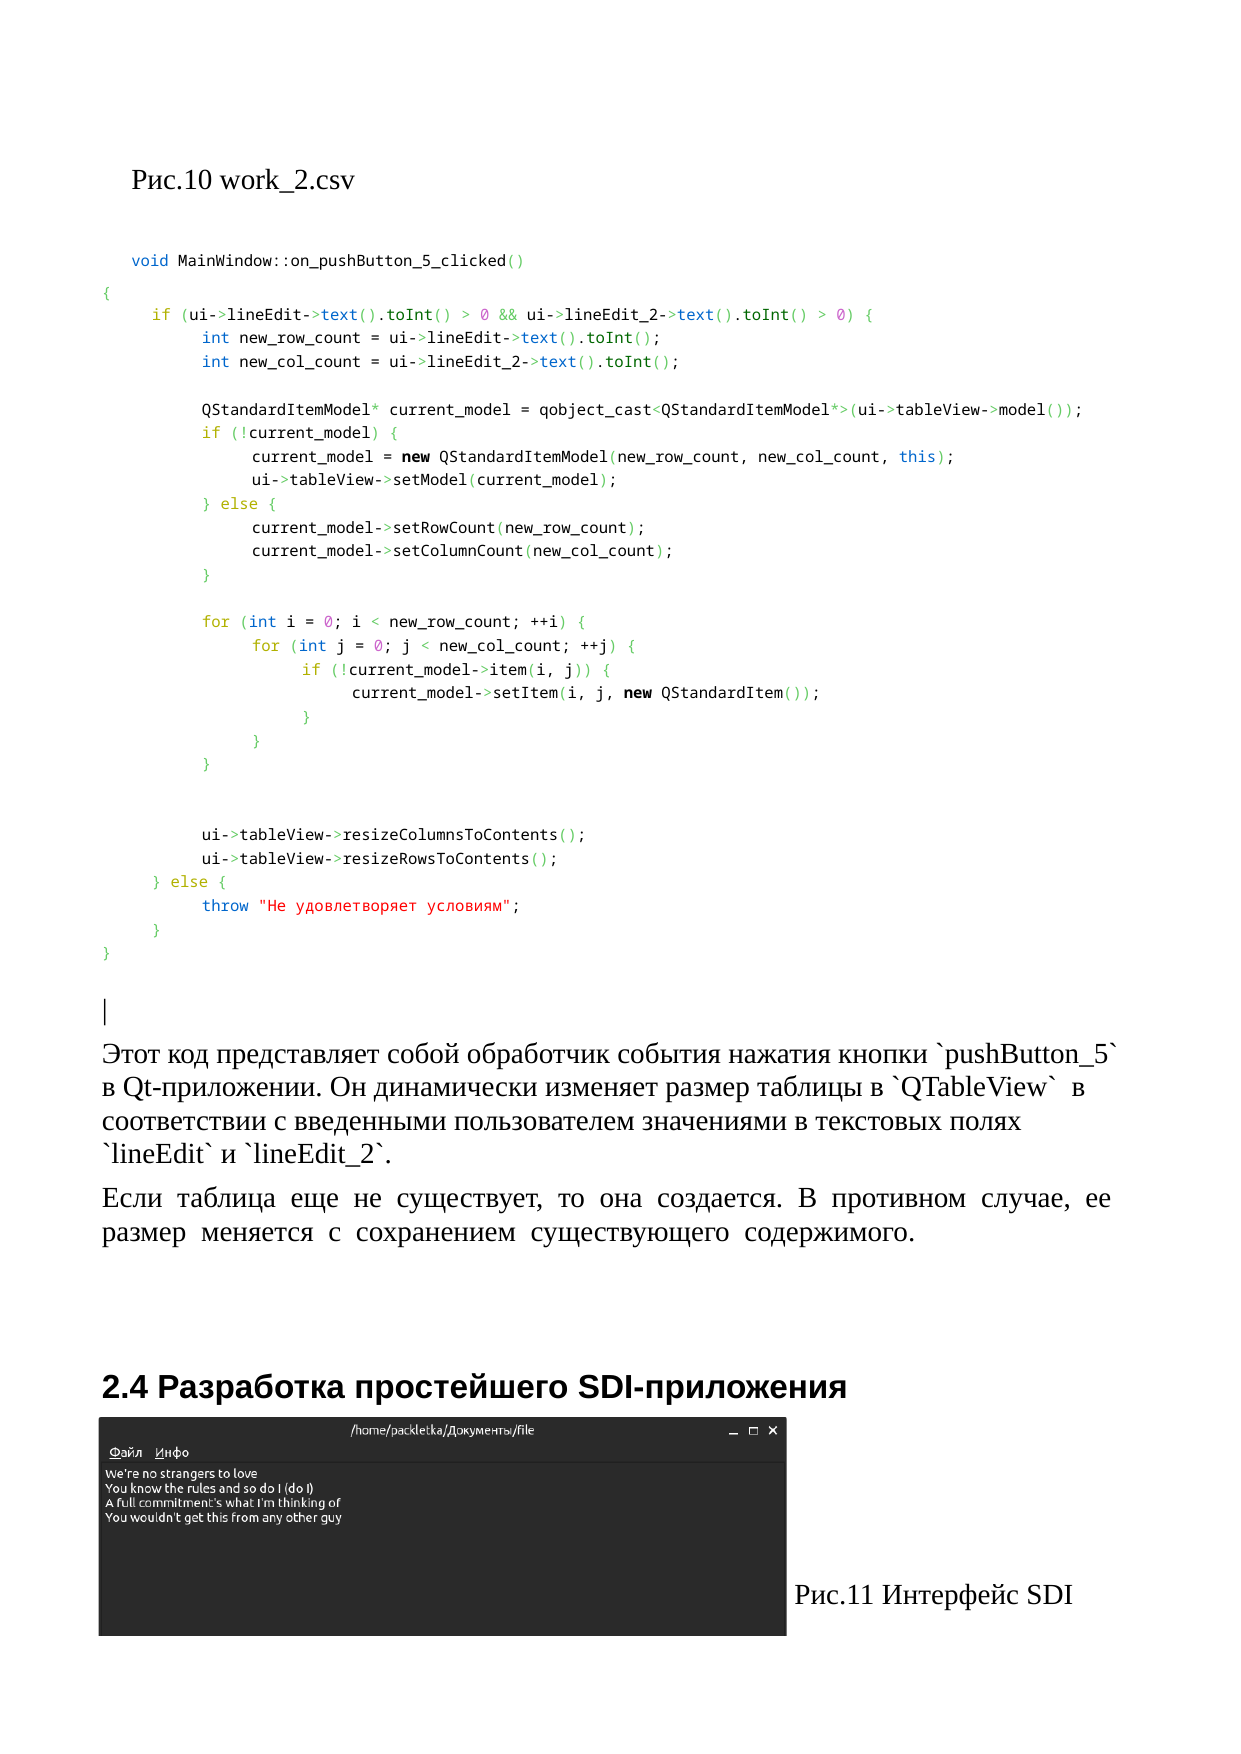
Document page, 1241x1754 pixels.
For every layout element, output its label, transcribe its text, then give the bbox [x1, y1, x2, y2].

text int new_col_count = ui->lineEdit_2->text().toInt(); [102, 350, 1123, 374]
text } [102, 563, 1123, 587]
text if (ui->lineEdit->text().toInt() > 0 && ui->lineEdit_2->text().toInt() > 0) { [102, 303, 1123, 327]
text } [102, 941, 1123, 963]
text } else { [102, 870, 1123, 894]
text throw "Не удовлетворяет условиям"; [102, 894, 1123, 918]
text current_model = new QStandardItemModel(new_row_count, new_col_count, this); [102, 445, 1123, 468]
text current_model->setRowCount(new_row_count); [102, 516, 1123, 539]
text Рис.11 Интерфейс SDI [787, 1577, 1123, 1611]
text } [102, 728, 1123, 752]
text if (!current_model->item(i, j)) { [102, 658, 1123, 681]
text current_model->setColumnCount(new_col_count); [102, 539, 1123, 563]
text Если таблица еще не существует, то она создается. В противном случае, ее размер меняется с сохранением существующего содержимого. [102, 1181, 1123, 1248]
text { [102, 282, 1123, 303]
text } [102, 752, 1123, 776]
text ui->tableView->resizeRowsToContents(); [102, 847, 1123, 870]
subtitle 2.4 Разработка простейшего SDI-приложения [102, 1367, 1123, 1405]
text } [102, 705, 1123, 728]
text for (int i = 0; i < new_row_count; ++i) { [102, 610, 1123, 634]
text for (int j = 0; j < new_col_count; ++j) { [102, 634, 1123, 658]
text int new_row_count = ui->lineEdit->text().toInt(); [102, 327, 1123, 350]
text | [102, 992, 1123, 1026]
text void MainWindow::on_pushButton_5_clicked() [131, 250, 1123, 271]
text Рис.10 work_2.csv [131, 162, 1123, 196]
text current_model->setItem(i, j, new QStandardItem()); [102, 681, 1123, 705]
text ui->tableView->setModel(current_model); [102, 468, 1123, 492]
text } else { [102, 492, 1123, 516]
picture [98, 1417, 787, 1636]
text if (!current_model) { [102, 421, 1123, 445]
text ui->tableView->resizeColumnsToContents(); [102, 823, 1123, 847]
text } [102, 918, 1123, 941]
text Этот код представляет собой обработчик события нажатия кнопки `pushButton_5` в Qt-приложении. Он динамически изменяет размер таблицы в `QTableView` в соответствии с введенными пользователем значениями в текстовых полях `lineEdit` и `lineEdit_2`. [102, 1036, 1123, 1170]
text QStandardItemModel* current_model = qobject_cast<QStandardItemModel*>(ui->tableView->model()); [102, 397, 1123, 421]
